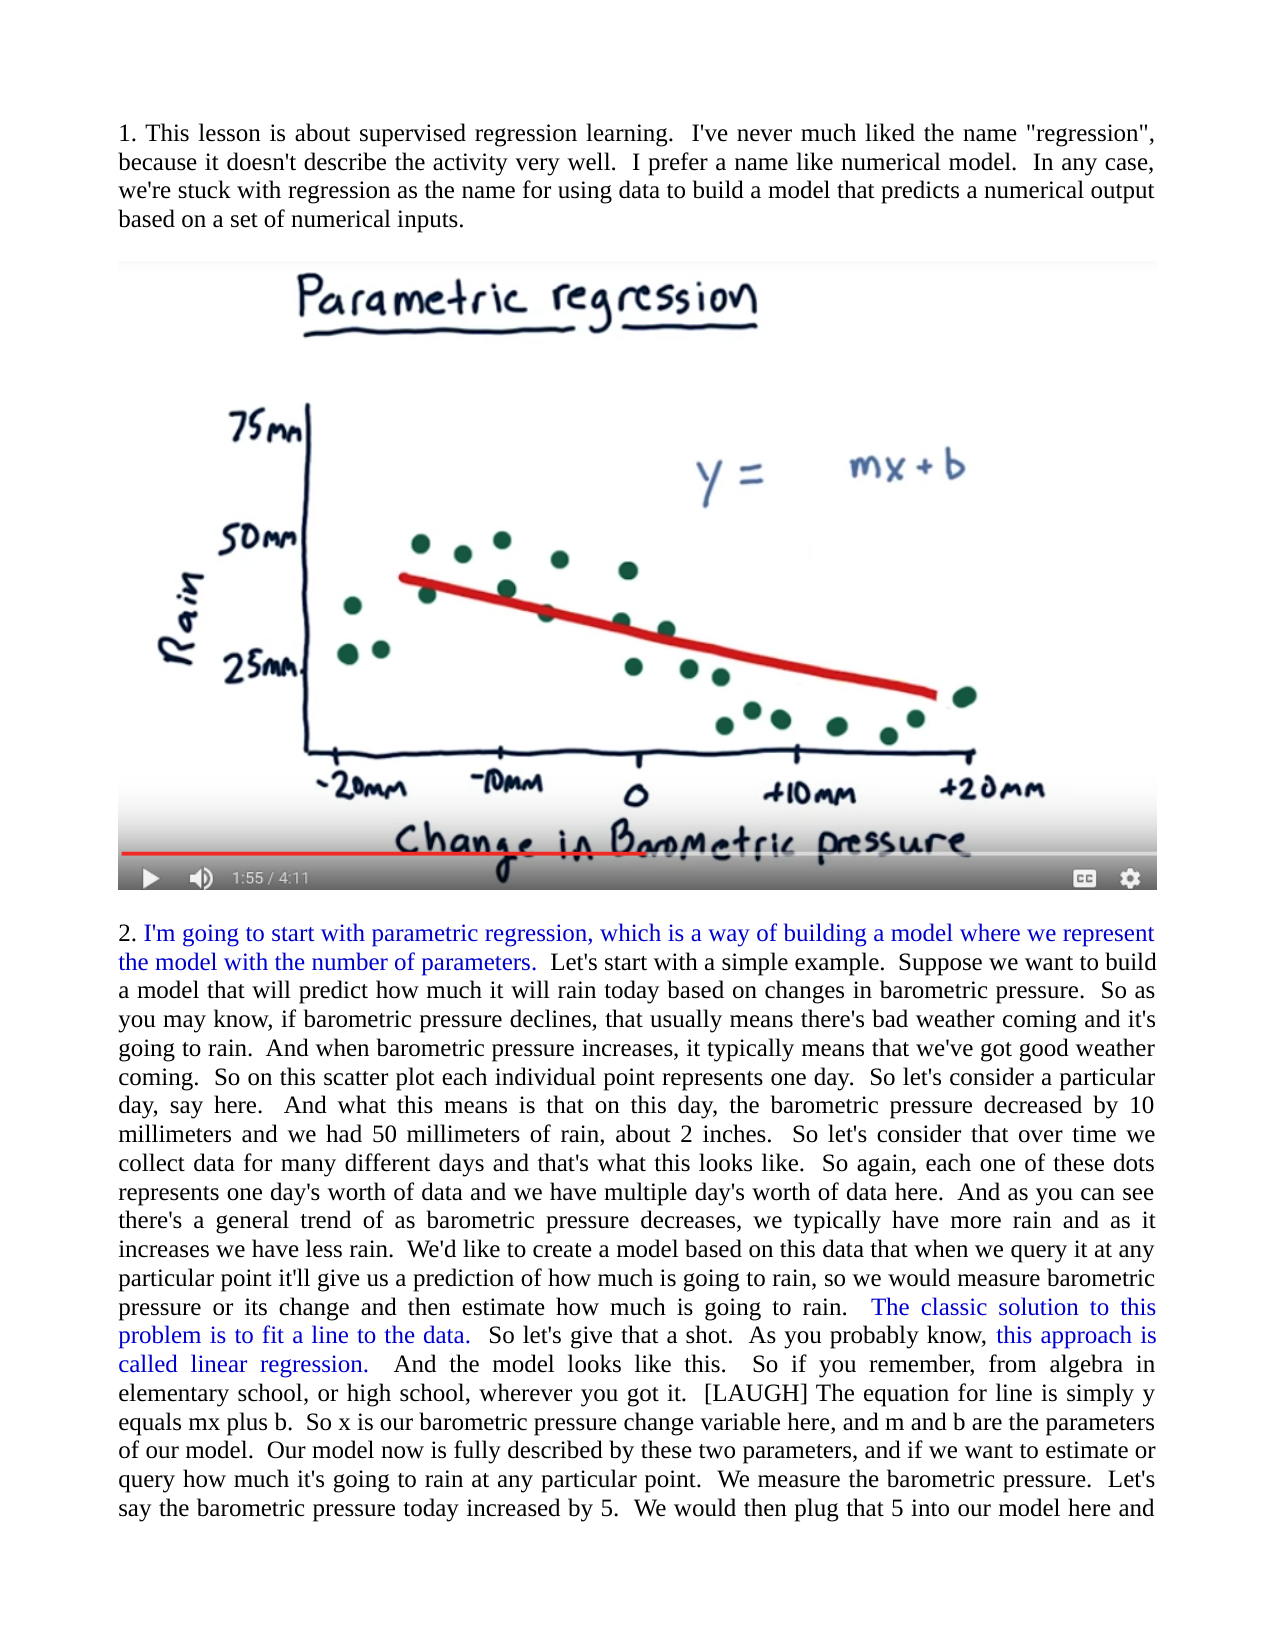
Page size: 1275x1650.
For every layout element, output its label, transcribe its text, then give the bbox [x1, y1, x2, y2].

text 1. This lesson is about supervised regression learning. I've never much liked the name "regression", because it doesn't describe the activity very well. I prefer a name like numerical model. In any case, we're stuck with regression as the name for using data to build a model that predicts a numerical output based on a set of numerical inputs. [118, 118, 1157, 233]
text 2. I'm going to start with parametric regression, which is a way of building a model where we represent the model with the number of parameters. Let's start with a simple example. Suppose we want to build a model that will predict how much it will rain today based on changes in barometric pressure. So as you may know, if barometric pressure declines, that usually means there's bad weather coming and it's going to rain. And when barometric pressure increases, it typically means that we've got good weather coming. So on this scatter plot each individual point represents one day. So let's consider a particular day, say here. And what this means is that on this day, the barometric pressure decreased by 10 millimeters and we had 50 millimeters of rain, about 2 inches. So let's consider that over time we collect data for many different days and that's what this looks like. So again, each one of these dots represents one day's worth of data and we have multiple day's worth of data here. And as you can see there's a general trend of as barometric pressure decreases, we typically have more rain and as it increases we have less rain. We'd like to create a model based on this data that when we query it at any particular point it'll give us a prediction of how much is going to rain, so we would measure barometric pressure or its change and then estimate how much is going to rain. The classic solution to this problem is to fit a line to the data. So let's give that a shot. As you probably know, this approach is called linear regression. And the model looks like this. So if you remember, from algebra in elementary school, or high school, wherever you got it. [LAUGH] The equation for line is simply y equals mx plus b. So x is our barometric pressure change variable here, and m and b are the parameters of our model. Our model now is fully described by these two parameters, and if we want to estimate or query how much it's going to rain at any particular point. We measure the barometric pressure. Let's say the barometric pressure today increased by 5. We would then plug that 5 into our model here and [118, 918, 1157, 1522]
picture [118, 261, 1157, 890]
